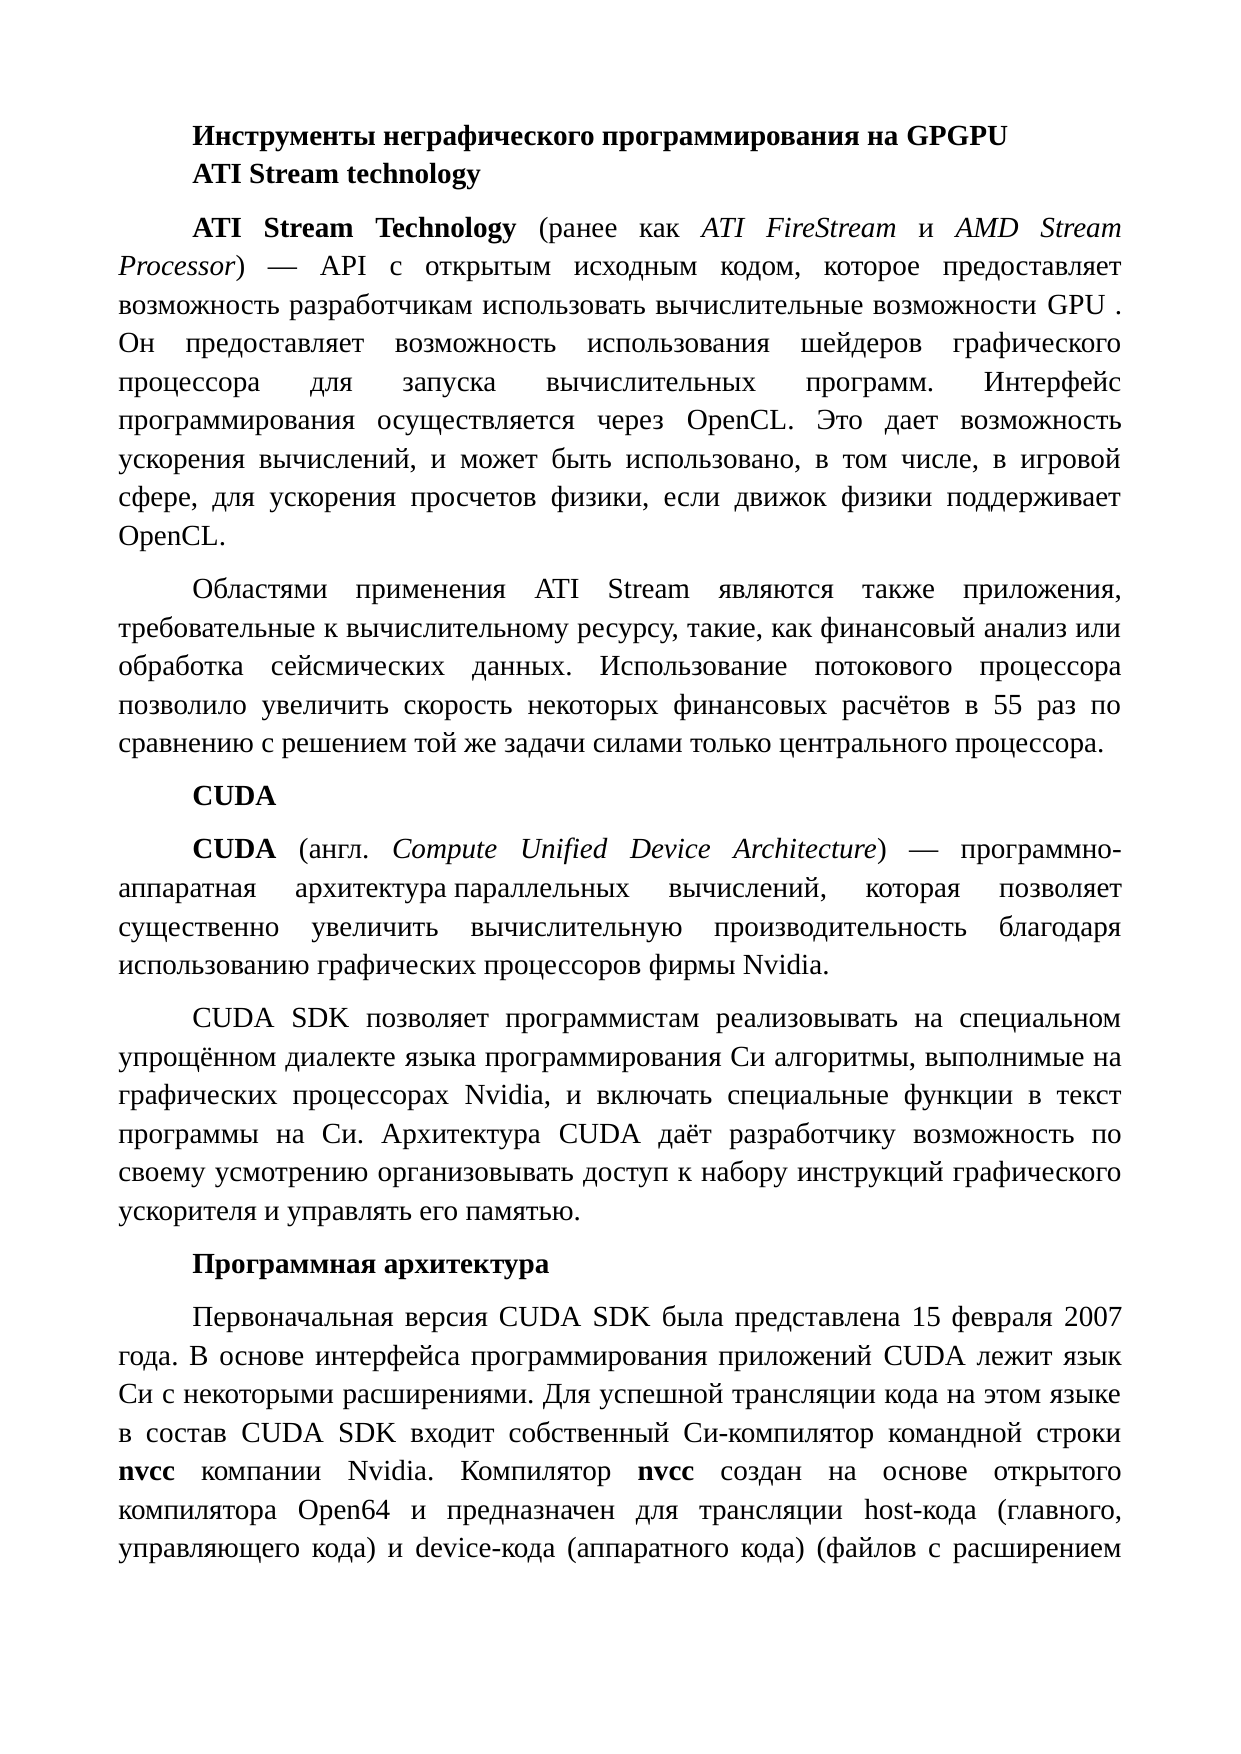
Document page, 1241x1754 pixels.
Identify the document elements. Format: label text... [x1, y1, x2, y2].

text Инструменты неграфического программирования на GPGPU [118, 118, 1122, 152]
text CUDA (англ. Compute Unified Device Architecture) — программно-аппаратная архитектура параллельных вычислений, которая позволяет существенно увеличить вычислительную производительность благодаря использованию графических процессоров фирмы Nvidia. [118, 832, 1122, 981]
text Областями применения ATI Stream являются также приложения, требовательные к вычислительному ресурсу, такие, как финансовый анализ или обработка сейсмических данных. Использование потокового процессора позволило увеличить скорость некоторых финансовых расчётов в 55 раз по сравнению с решением той же задачи силами только центрального процессора. [118, 571, 1122, 759]
text CUDA SDK позволяет программистам реализовывать на специальном упрощённом диалекте языка программирования Си алгоритмы, выполнимые на графических процессорах Nvidia, и включать специальные функции в текст программы на Си. Архитектура CUDA даёт разработчику возможность по своему усмотрению организовывать доступ к набору инструкций графического ускорителя и управлять его памятью. [118, 1000, 1122, 1227]
text ATI Stream technology [118, 157, 1122, 190]
text Программная архитектура [118, 1246, 1122, 1280]
text CUDA [118, 778, 1122, 812]
text ATI Stream Technology (ранее как ATI FireStream и AMD Stream Processor) — API с открытым исходным кодом, которое предоставляет возможность разработчикам использовать вычислительные возможности GPU . Он предоставляет возможность использования шейдеров графического процессора для запуска вычислительных программ. Интерфейс программирования осуществляется через OpenCL. Это дает возможность ускорения вычислений, и может быть использовано, в том числе, в игровой сфере, для ускорения просчетов физики, если движок физики поддерживает OpenCL. [118, 210, 1122, 552]
text Первоначальная версия CUDA SDK была представлена 15 февраля 2007 года. В основе интерфейса программирования приложений CUDA лежит язык Си с некоторыми расширениями. Для успешной трансляции кода на этом языке в состав CUDA SDK входит собственный Си-компилятор командной строки nvcc компании Nvidia. Компилятор nvcc создан на основе открытого компилятора Open64 и предназначен для трансляции host-кода (главного, управляющего кода) и device-кода (аппаратного кода) (файлов с расширением [118, 1299, 1122, 1564]
